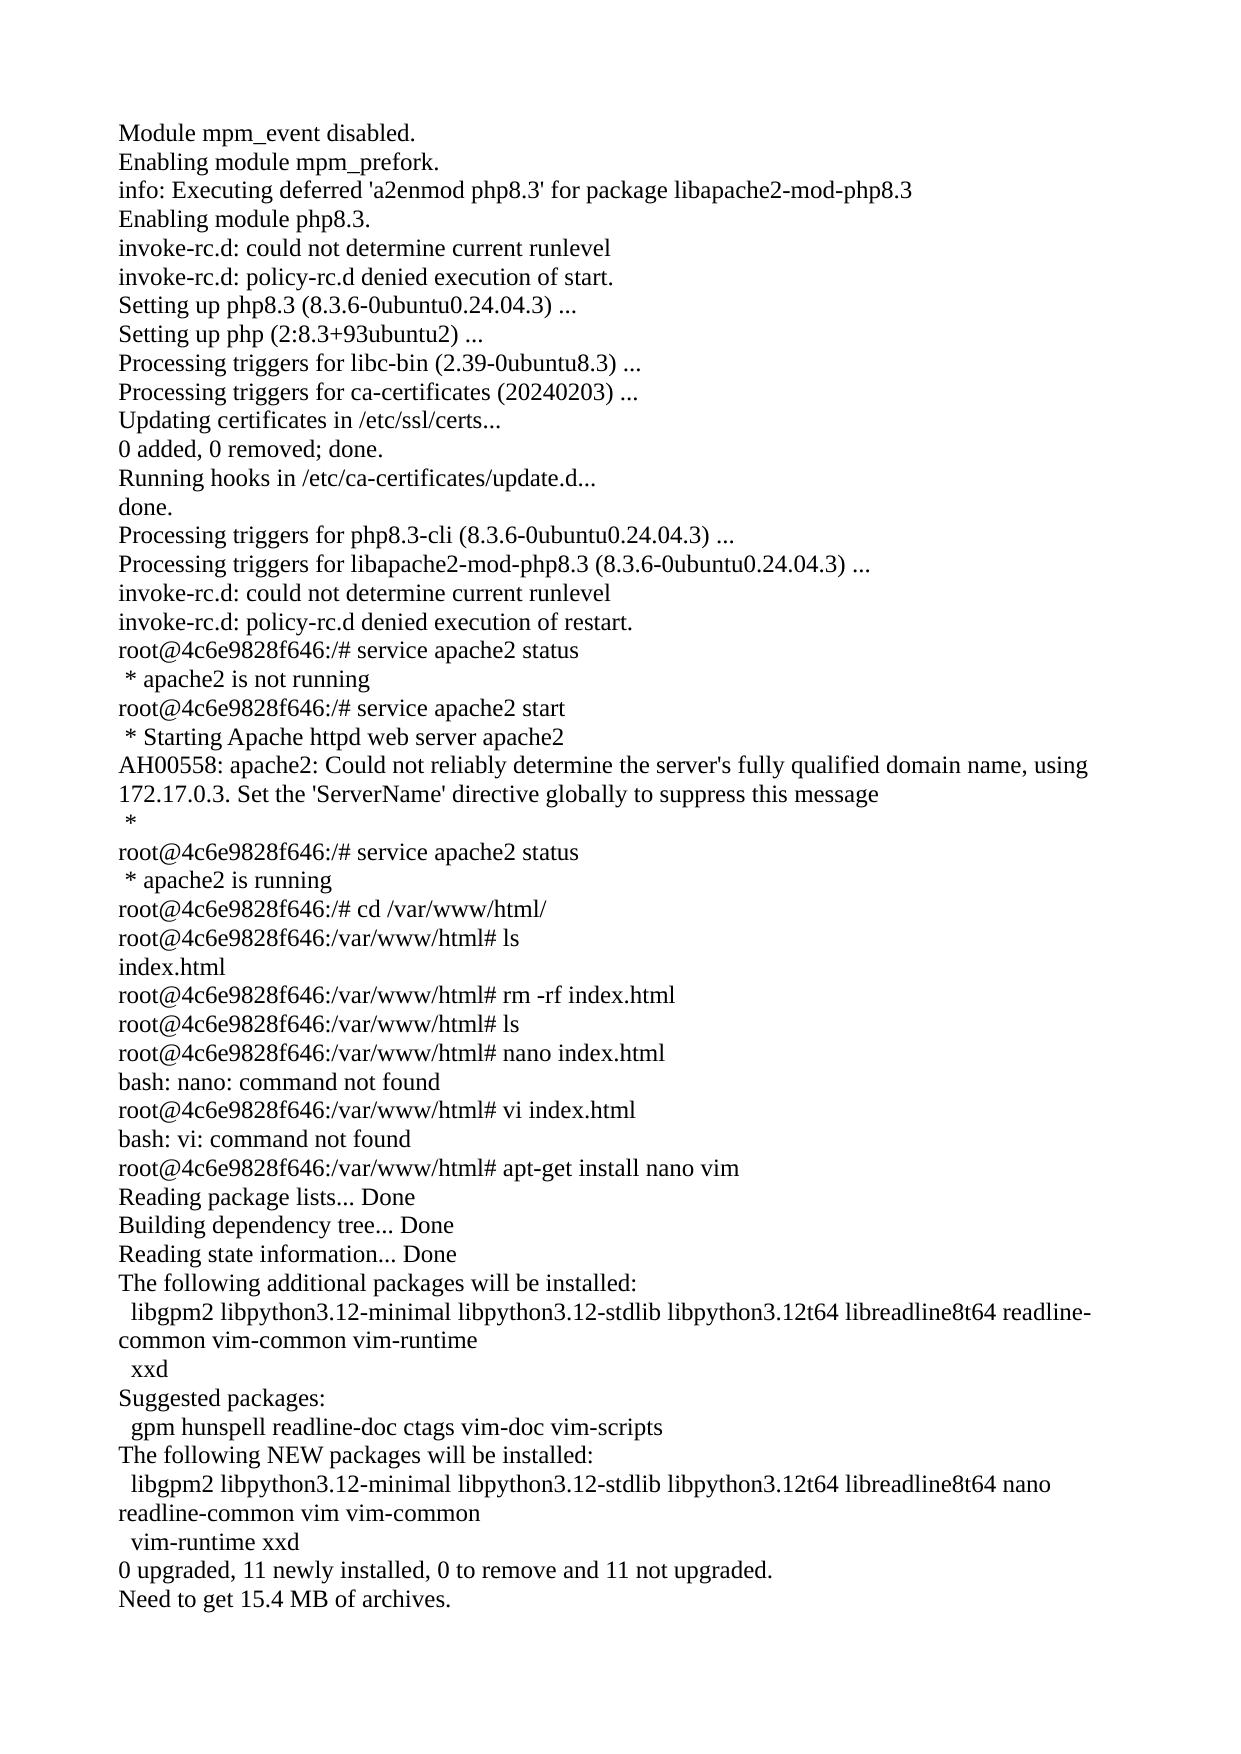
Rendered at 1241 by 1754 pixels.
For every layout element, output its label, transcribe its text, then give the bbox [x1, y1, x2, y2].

text * apache2 is running [118, 866, 1122, 894]
text * [118, 808, 1122, 837]
text bash: vi: command not found [118, 1124, 1122, 1153]
text vim-runtime xxd [118, 1527, 1122, 1556]
text Suggested packages: [118, 1383, 1122, 1412]
text Processing triggers for ca-certificates (20240203) ... [118, 377, 1122, 406]
text bash: nano: command not found [118, 1067, 1122, 1096]
text root@4c6e9828f646:/var/www/html# apt-get install nano vim [118, 1153, 1122, 1182]
text Running hooks in /etc/ca-certificates/update.d... [118, 463, 1122, 492]
text xxd [118, 1354, 1122, 1383]
text root@4c6e9828f646:/var/www/html# ls [118, 1009, 1122, 1038]
text Processing triggers for libc-bin (2.39-0ubuntu8.3) ... [118, 348, 1122, 377]
text Processing triggers for php8.3-cli (8.3.6-0ubuntu0.24.04.3) ... [118, 521, 1122, 549]
text invoke-rc.d: could not determine current runlevel [118, 233, 1122, 262]
text gpm hunspell readline-doc ctags vim-doc vim-scripts [118, 1412, 1122, 1441]
text libgpm2 libpython3.12-minimal libpython3.12-stdlib libpython3.12t64 libreadline8t64 nano readline-common vim vim-common [118, 1469, 1122, 1527]
text index.html [118, 952, 1122, 981]
text The following additional packages will be installed: [118, 1268, 1122, 1297]
text Setting up php (2:8.3+93ubuntu2) ... [118, 319, 1122, 348]
text libgpm2 libpython3.12-minimal libpython3.12-stdlib libpython3.12t64 libreadline8t64 readline-common vim-common vim-runtime [118, 1297, 1122, 1354]
text Setting up php8.3 (8.3.6-0ubuntu0.24.04.3) ... [118, 291, 1122, 319]
text Processing triggers for libapache2-mod-php8.3 (8.3.6-0ubuntu0.24.04.3) ... [118, 549, 1122, 578]
text root@4c6e9828f646:/var/www/html# rm -rf index.html [118, 981, 1122, 1009]
text root@4c6e9828f646:/var/www/html# ls [118, 923, 1122, 952]
text done. [118, 492, 1122, 521]
text 0 upgraded, 11 newly installed, 0 to remove and 11 not upgraded. [118, 1556, 1122, 1584]
text The following NEW packages will be installed: [118, 1441, 1122, 1469]
text invoke-rc.d: policy-rc.d denied execution of restart. [118, 607, 1122, 636]
text invoke-rc.d: policy-rc.d denied execution of start. [118, 262, 1122, 291]
text root@4c6e9828f646:/# service apache2 start [118, 693, 1122, 722]
text root@4c6e9828f646:/var/www/html# vi index.html [118, 1096, 1122, 1124]
text Reading state information... Done [118, 1239, 1122, 1268]
text Building dependency tree... Done [118, 1211, 1122, 1239]
text Updating certificates in /etc/ssl/certs... [118, 406, 1122, 434]
text Need to get 15.4 MB of archives. [118, 1584, 1122, 1613]
text invoke-rc.d: could not determine current runlevel [118, 578, 1122, 607]
text Reading package lists... Done [118, 1182, 1122, 1211]
text root@4c6e9828f646:/var/www/html# nano index.html [118, 1038, 1122, 1067]
text root@4c6e9828f646:/# service apache2 status [118, 837, 1122, 866]
text * apache2 is not running [118, 664, 1122, 693]
text root@4c6e9828f646:/# cd /var/www/html/ [118, 894, 1122, 923]
text * Starting Apache httpd web server apache2 AH00558: apache2: Could not reliably determine the server's fully qualified domain name, using 172.17.0.3. Set the 'ServerName' directive globally to suppress this message [118, 722, 1122, 808]
text 0 added, 0 removed; done. [118, 434, 1122, 463]
text Module mpm_event disabled. [118, 118, 1122, 147]
text info: Executing deferred 'a2enmod php8.3' for package libapache2-mod-php8.3 [118, 176, 1122, 204]
text root@4c6e9828f646:/# service apache2 status [118, 636, 1122, 664]
text Enabling module mpm_prefork. [118, 147, 1122, 176]
text Enabling module php8.3. [118, 204, 1122, 233]
